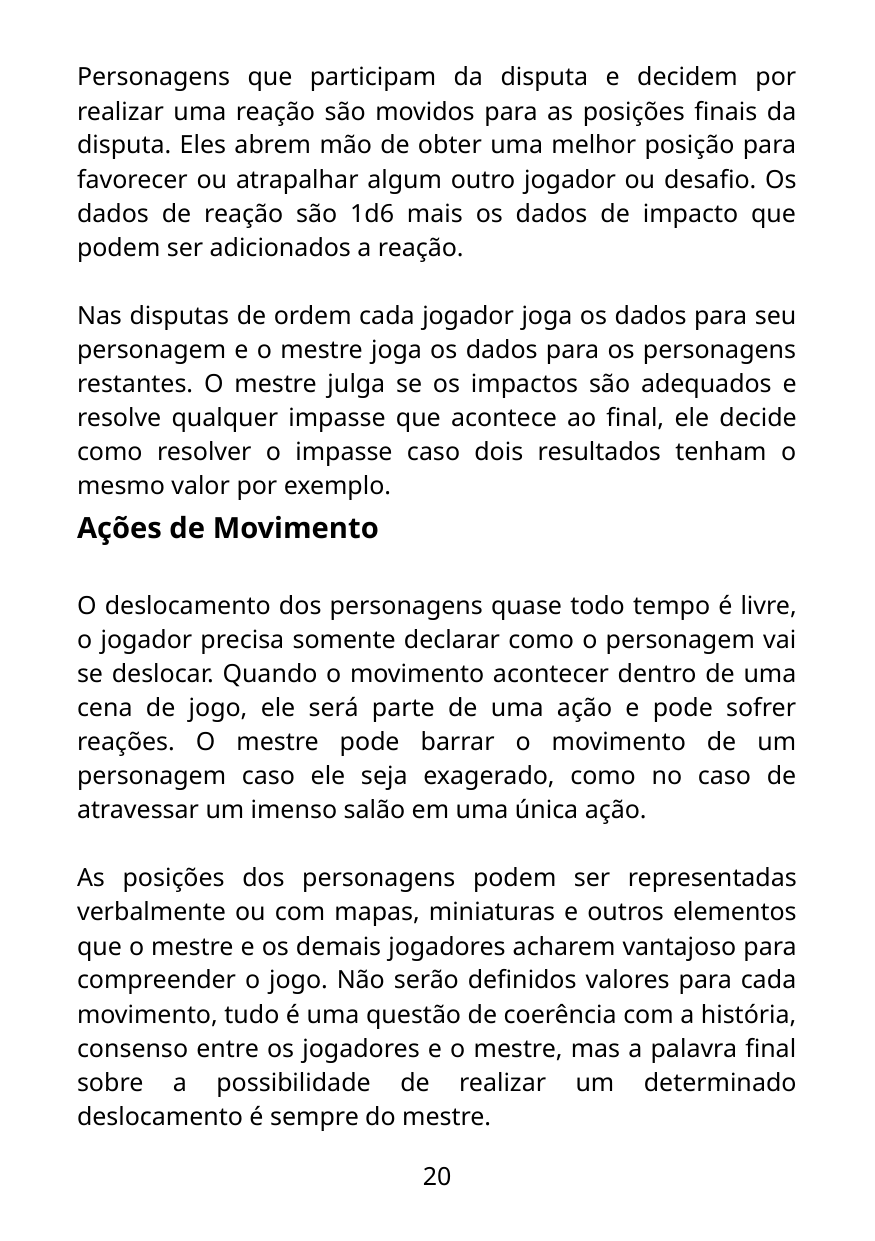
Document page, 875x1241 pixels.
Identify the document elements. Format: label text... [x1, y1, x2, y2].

text Personagens que participam da disputa e decidem por realizar uma reação são movidos para as posições finais da disputa. Eles abrem mão de obter uma melhor posição para favorecer ou atrapalhar algum outro jogador ou desafio. Os dados de reação são 1d6 mais os dados de impacto que podem ser adicionados a reação. [77, 59, 797, 263]
text Nas disputas de ordem cada jogador joga os dados para seu personagem e o mestre joga os dados para os personagens restantes. O mestre julga se os impactos são adequados e resolve qualquer impasse que acontece ao final, ele decide como resolver o impasse caso dois resultados tenham o mesmo valor por exemplo. [77, 297, 797, 502]
text As posições dos personagens podem ser representadas verbalmente ou com mapas, miniaturas e outros elementos que o mestre e os demais jogadores acharem vantajoso para compreender o jogo. Não serão definidos valores para cada movimento, tudo é uma questão de coerência com a história, consenso entre os jogadores e o mestre, mas a palavra final sobre a possibilidade de realizar um determinado deslocamento é sempre do mestre. [77, 860, 797, 1132]
subtitle Ações de Movimento [77, 508, 797, 547]
text O deslocamento dos personagens quase todo tempo é livre, o jogador precisa somente declarar como o personagem vai se deslocar. Quando o movimento acontecer dentro de uma cena de jogo, ele será parte de uma ação e pode sofrer reações. O mestre pode barrar o movimento de um personagem caso ele seja exagerado, como no caso de atravessar um imenso salão em uma única ação. [77, 587, 797, 826]
